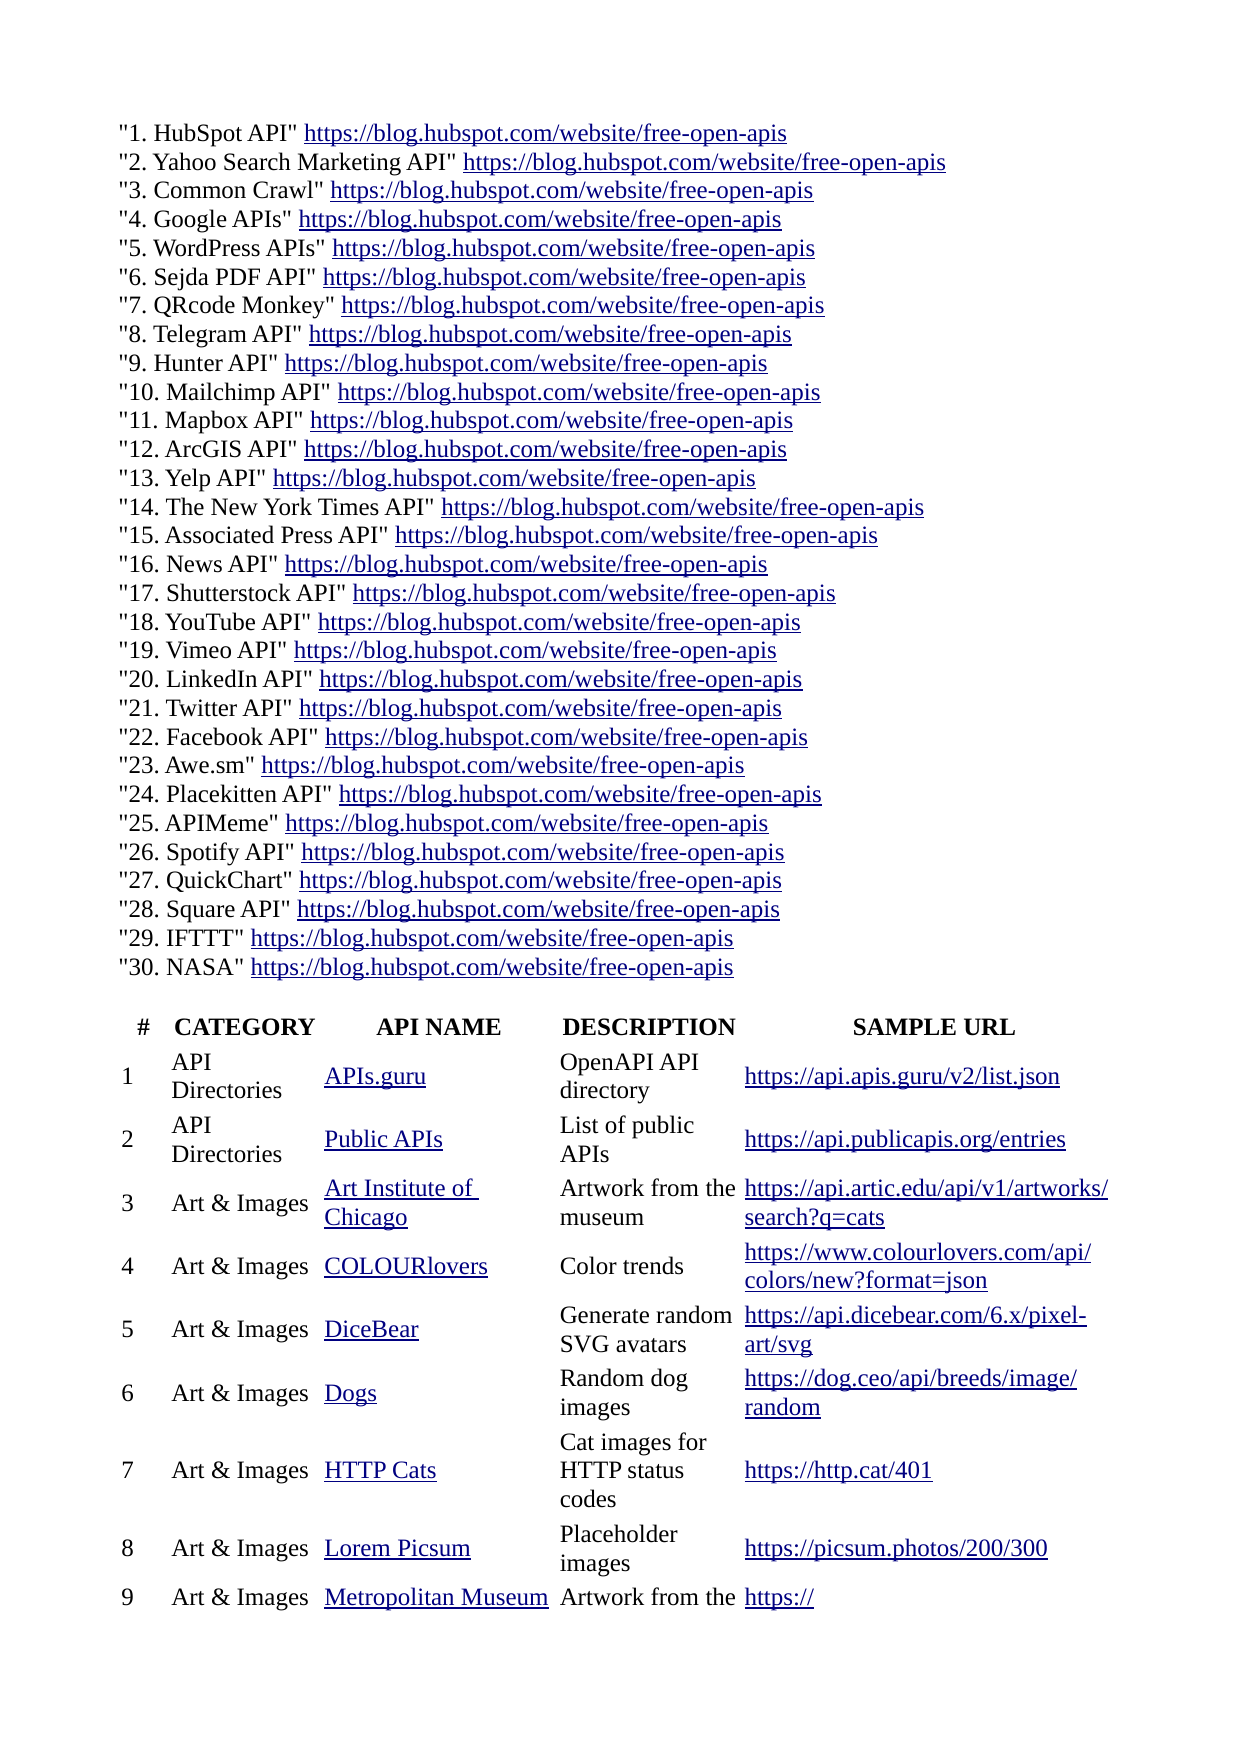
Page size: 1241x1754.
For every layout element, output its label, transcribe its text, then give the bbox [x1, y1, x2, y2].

table_cell API Directories [168, 1044, 321, 1107]
text "22. Facebook API" https://blog.hubspot.com/website/free-open-apis [118, 722, 1122, 751]
table_cell Art & Images [168, 1579, 321, 1614]
table_cell 5 [118, 1297, 168, 1361]
table_cell API Directories [168, 1107, 321, 1171]
table_cell https://api.dicebear.com/6.x/pixel-art/svg [741, 1297, 1127, 1361]
table_cell Art & Images [168, 1361, 321, 1424]
table_cell 4 [118, 1234, 168, 1297]
table_cell Public APIs [321, 1107, 557, 1171]
table_cell https://picsum.photos/200/300 [741, 1516, 1127, 1579]
table_cell COLOURlovers [321, 1234, 557, 1297]
text "8. Telegram API" https://blog.hubspot.com/website/free-open-apis [118, 319, 1122, 348]
text "17. Shutterstock API" https://blog.hubspot.com/website/free-open-apis [118, 578, 1122, 607]
text "2. Yahoo Search Marketing API" https://blog.hubspot.com/website/free-open-apis [118, 147, 1122, 176]
text "21. Twitter API" https://blog.hubspot.com/website/free-open-apis [118, 693, 1122, 722]
text "25. APIMeme" https://blog.hubspot.com/website/free-open-apis [118, 808, 1122, 837]
table_header CATEGORY [168, 1009, 321, 1044]
table_cell DiceBear [321, 1297, 557, 1361]
text "9. Hunter API" https://blog.hubspot.com/website/free-open-apis [118, 348, 1122, 377]
table_cell https://www.colourlovers.com/api/colors/new?format=json [741, 1234, 1127, 1297]
table_cell APIs.guru [321, 1044, 557, 1107]
text "1. HubSpot API" https://blog.hubspot.com/website/free-open-apis [118, 118, 1122, 147]
table_cell Art & Images [168, 1171, 321, 1234]
text "6. Sejda PDF API" https://blog.hubspot.com/website/free-open-apis [118, 262, 1122, 291]
table_cell 8 [118, 1516, 168, 1579]
text "16. News API" https://blog.hubspot.com/website/free-open-apis [118, 549, 1122, 578]
table_cell List of public APIs [557, 1107, 741, 1171]
table_cell Color trends [557, 1234, 741, 1297]
text "3. Common Crawl" https://blog.hubspot.com/website/free-open-apis [118, 176, 1122, 204]
table_cell 3 [118, 1171, 168, 1234]
table_cell 9 [118, 1579, 168, 1614]
text "11. Mapbox API" https://blog.hubspot.com/website/free-open-apis [118, 406, 1122, 434]
table_cell Cat images for HTTP status codes [557, 1424, 741, 1516]
table_cell Art & Images [168, 1424, 321, 1516]
table_cell Lorem Picsum [321, 1516, 557, 1579]
table_cell 6 [118, 1361, 168, 1424]
table_cell Metropolitan Museum [321, 1579, 557, 1614]
text "23. Awe.sm" https://blog.hubspot.com/website/free-open-apis [118, 751, 1122, 779]
table_cell https://http.cat/401 [741, 1424, 1127, 1516]
table_cell 1 [118, 1044, 168, 1107]
table_header SAMPLE URL [741, 1009, 1127, 1044]
table_cell https://dog.ceo/api/breeds/image/random [741, 1361, 1127, 1424]
table_header API NAME [321, 1009, 557, 1044]
table_cell OpenAPI API directory [557, 1044, 741, 1107]
text "10. Mailchimp API" https://blog.hubspot.com/website/free-open-apis [118, 377, 1122, 406]
text "26. Spotify API" https://blog.hubspot.com/website/free-open-apis [118, 837, 1122, 866]
table_cell Generate random SVG avatars [557, 1297, 741, 1361]
table_cell Art & Images [168, 1234, 321, 1297]
text "27. QuickChart" https://blog.hubspot.com/website/free-open-apis [118, 866, 1122, 894]
text "12. ArcGIS API" https://blog.hubspot.com/website/free-open-apis [118, 434, 1122, 463]
text "5. WordPress APIs" https://blog.hubspot.com/website/free-open-apis [118, 233, 1122, 262]
table_cell https://api.publicapis.org/entries [741, 1107, 1127, 1171]
text "30. NASA" https://blog.hubspot.com/website/free-open-apis [118, 952, 1122, 981]
text "18. YouTube API" https://blog.hubspot.com/website/free-open-apis [118, 607, 1122, 636]
table_cell Dogs [321, 1361, 557, 1424]
table_cell Art Institute of Chicago [321, 1171, 557, 1234]
table_cell 2 [118, 1107, 168, 1171]
text "4. Google APIs" https://blog.hubspot.com/website/free-open-apis [118, 204, 1122, 233]
table_cell Artwork from the [557, 1579, 741, 1614]
text "14. The New York Times API" https://blog.hubspot.com/website/free-open-apis [118, 492, 1122, 521]
table_cell Random dog images [557, 1361, 741, 1424]
table_cell Art & Images [168, 1516, 321, 1579]
text "24. Placekitten API" https://blog.hubspot.com/website/free-open-apis [118, 779, 1122, 808]
text "15. Associated Press API" https://blog.hubspot.com/website/free-open-apis [118, 521, 1122, 549]
table_header DESCRIPTION [557, 1009, 741, 1044]
table_cell HTTP Cats [321, 1424, 557, 1516]
text "13. Yelp API" https://blog.hubspot.com/website/free-open-apis [118, 463, 1122, 492]
table_cell Art & Images [168, 1297, 321, 1361]
table_cell 7 [118, 1424, 168, 1516]
text "28. Square API" https://blog.hubspot.com/website/free-open-apis [118, 894, 1122, 923]
text "29. IFTTT" https://blog.hubspot.com/website/free-open-apis [118, 923, 1122, 952]
table_header # [118, 1009, 168, 1044]
table_cell Placeholder images [557, 1516, 741, 1579]
table_cell https:// [741, 1579, 1127, 1614]
text "7. QRcode Monkey" https://blog.hubspot.com/website/free-open-apis [118, 291, 1122, 319]
text "19. Vimeo API" https://blog.hubspot.com/website/free-open-apis [118, 636, 1122, 664]
text "20. LinkedIn API" https://blog.hubspot.com/website/free-open-apis [118, 664, 1122, 693]
table_cell https://api.artic.edu/api/v1/artworks/search?q=cats [741, 1171, 1127, 1234]
table_cell Artwork from the museum [557, 1171, 741, 1234]
table_cell https://api.apis.guru/v2/list.json [741, 1044, 1127, 1107]
